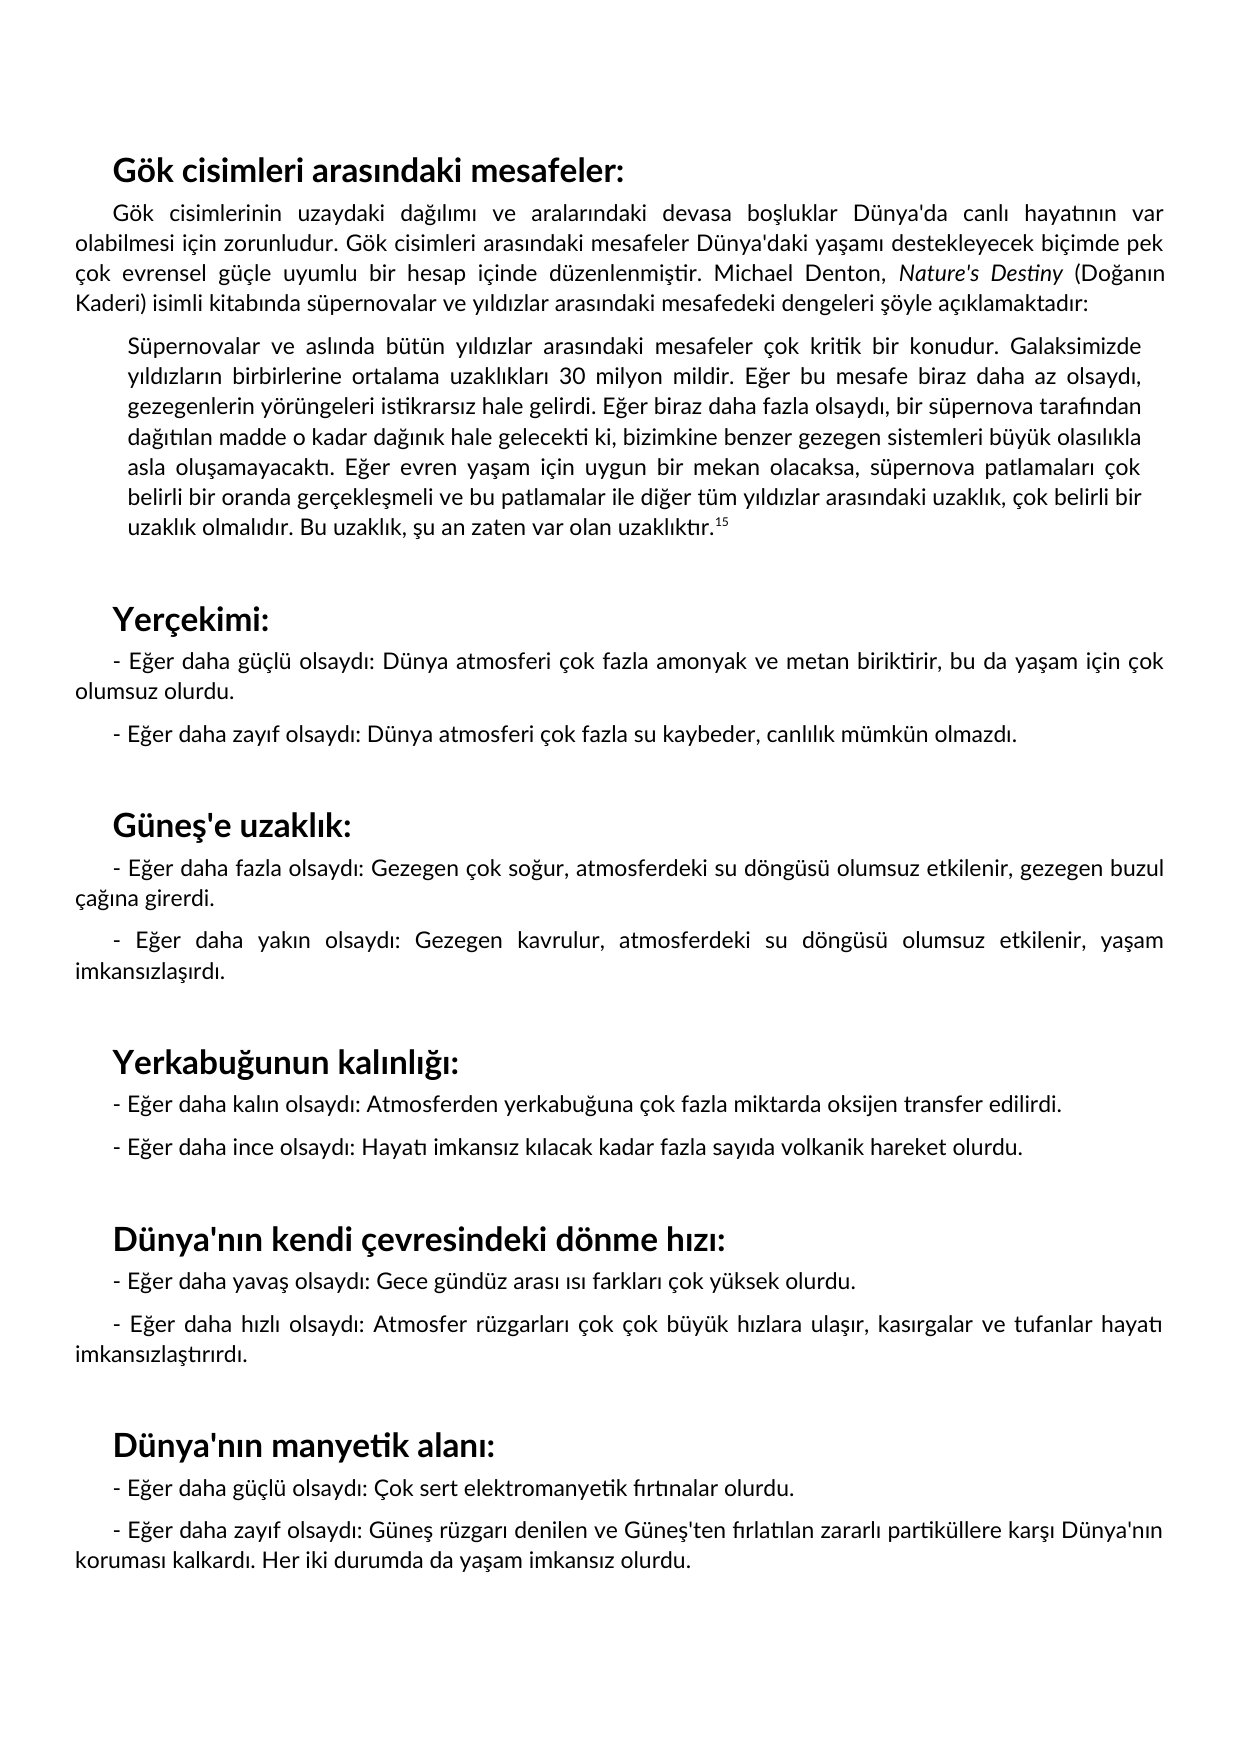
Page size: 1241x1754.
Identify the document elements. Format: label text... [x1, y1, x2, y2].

subtitle Yerkabuğunun kalınlığı: [112, 1042, 1165, 1082]
text - Eğer daha kalın olsaydı: Atmosferden yerkabuğuna çok fazla miktarda oksijen transfer edilirdi. [75, 1090, 1165, 1118]
subtitle Yerçekimi: [112, 598, 1165, 638]
text - Eğer daha yavaş olsaydı: Gece gündüz arası ısı farkları çok yüksek olurdu. [75, 1267, 1165, 1294]
text - Eğer daha güçlü olsaydı: Dünya atmosferi çok fazla amonyak ve metan biriktirir, bu da yaşam için çok olumsuz olurdu. [75, 647, 1165, 704]
text Gök cisimlerinin uzaydaki dağılımı ve aralarındaki devasa boşluklar Dünya'da canlı hayatının var olabilmesi için zorunludur. Gök cisimleri arasındaki mesafeler Dünya'daki yaşamı destekleyecek biçimde pek çok evrensel güçle uyumlu bir hesap içinde düzenlenmiştir. Michael Denton, Nature's Destiny (Doğanın Kaderi) isimli kitabında süpernovalar ve yıldızlar arasındaki mesafedeki dengeleri şöyle açıklamaktadır: [75, 198, 1165, 316]
text - Eğer daha güçlü olsaydı: Çok sert elektromanyetik fırtınalar olurdu. [75, 1473, 1165, 1501]
text - Eğer daha hızlı olsaydı: Atmosfer rüzgarları çok çok büyük hızlara ulaşır, kasırgalar ve tufanlar hayatı imkansızlaştırırdı. [75, 1309, 1165, 1367]
text Süpernovalar ve aslında bütün yıldızlar arasındaki mesafeler çok kritik bir konudur. Galaksimizde yıldızların birbirlerine ortalama uzaklıkları 30 milyon mildir. Eğer bu mesafe biraz daha az olsaydı, gezegenlerin yörüngeleri istikrarsız hale gelirdi. Eğer biraz daha fazla olsaydı, bir süpernova tarafından dağıtılan madde o kadar dağınık hale gelecekti ki, bizimkine benzer gezegen sistemleri büyük olasılıkla asla oluşamayacaktı. Eğer evren yaşam için uygun bir mekan olacaksa, süpernova patlamaları çok belirli bir oranda gerçekleşmeli ve bu patlamalar ile diğer tüm yıldızlar arasındaki uzaklık, çok belirli bir uzaklık olmalıdır. Bu uzaklık, şu an zaten var olan uzaklıktır.15 [127, 332, 1143, 540]
text - Eğer daha fazla olsaydı: Gezegen çok soğur, atmosferdeki su döngüsü olumsuz etkilenir, gezegen buzul çağına girerdi. [75, 853, 1165, 911]
text - Eğer daha zayıf olsaydı: Dünya atmosferi çok fazla su kaybeder, canlılık mümkün olmazdı. [75, 719, 1165, 747]
subtitle Gök cisimleri arasındaki mesafeler: [112, 150, 1165, 190]
subtitle Dünya'nın kendi çevresindeki dönme hızı: [112, 1218, 1165, 1258]
subtitle Güneş'e uzaklık: [112, 805, 1165, 845]
text - Eğer daha zayıf olsaydı: Güneş rüzgarı denilen ve Güneş'ten fırlatılan zararlı partiküllere karşı Dünya'nın koruması kalkardı. Her iki durumda da yaşam imkansız olurdu. [75, 1516, 1165, 1574]
text - Eğer daha ince olsaydı: Hayatı imkansız kılacak kadar fazla sayıda volkanik hareket olurdu. [75, 1133, 1165, 1160]
text - Eğer daha yakın olsaydı: Gezegen kavrulur, atmosferdeki su döngüsü olumsuz etkilenir, yaşam imkansızlaşırdı. [75, 926, 1165, 984]
subtitle Dünya'nın manyetik alanı: [112, 1425, 1165, 1465]
